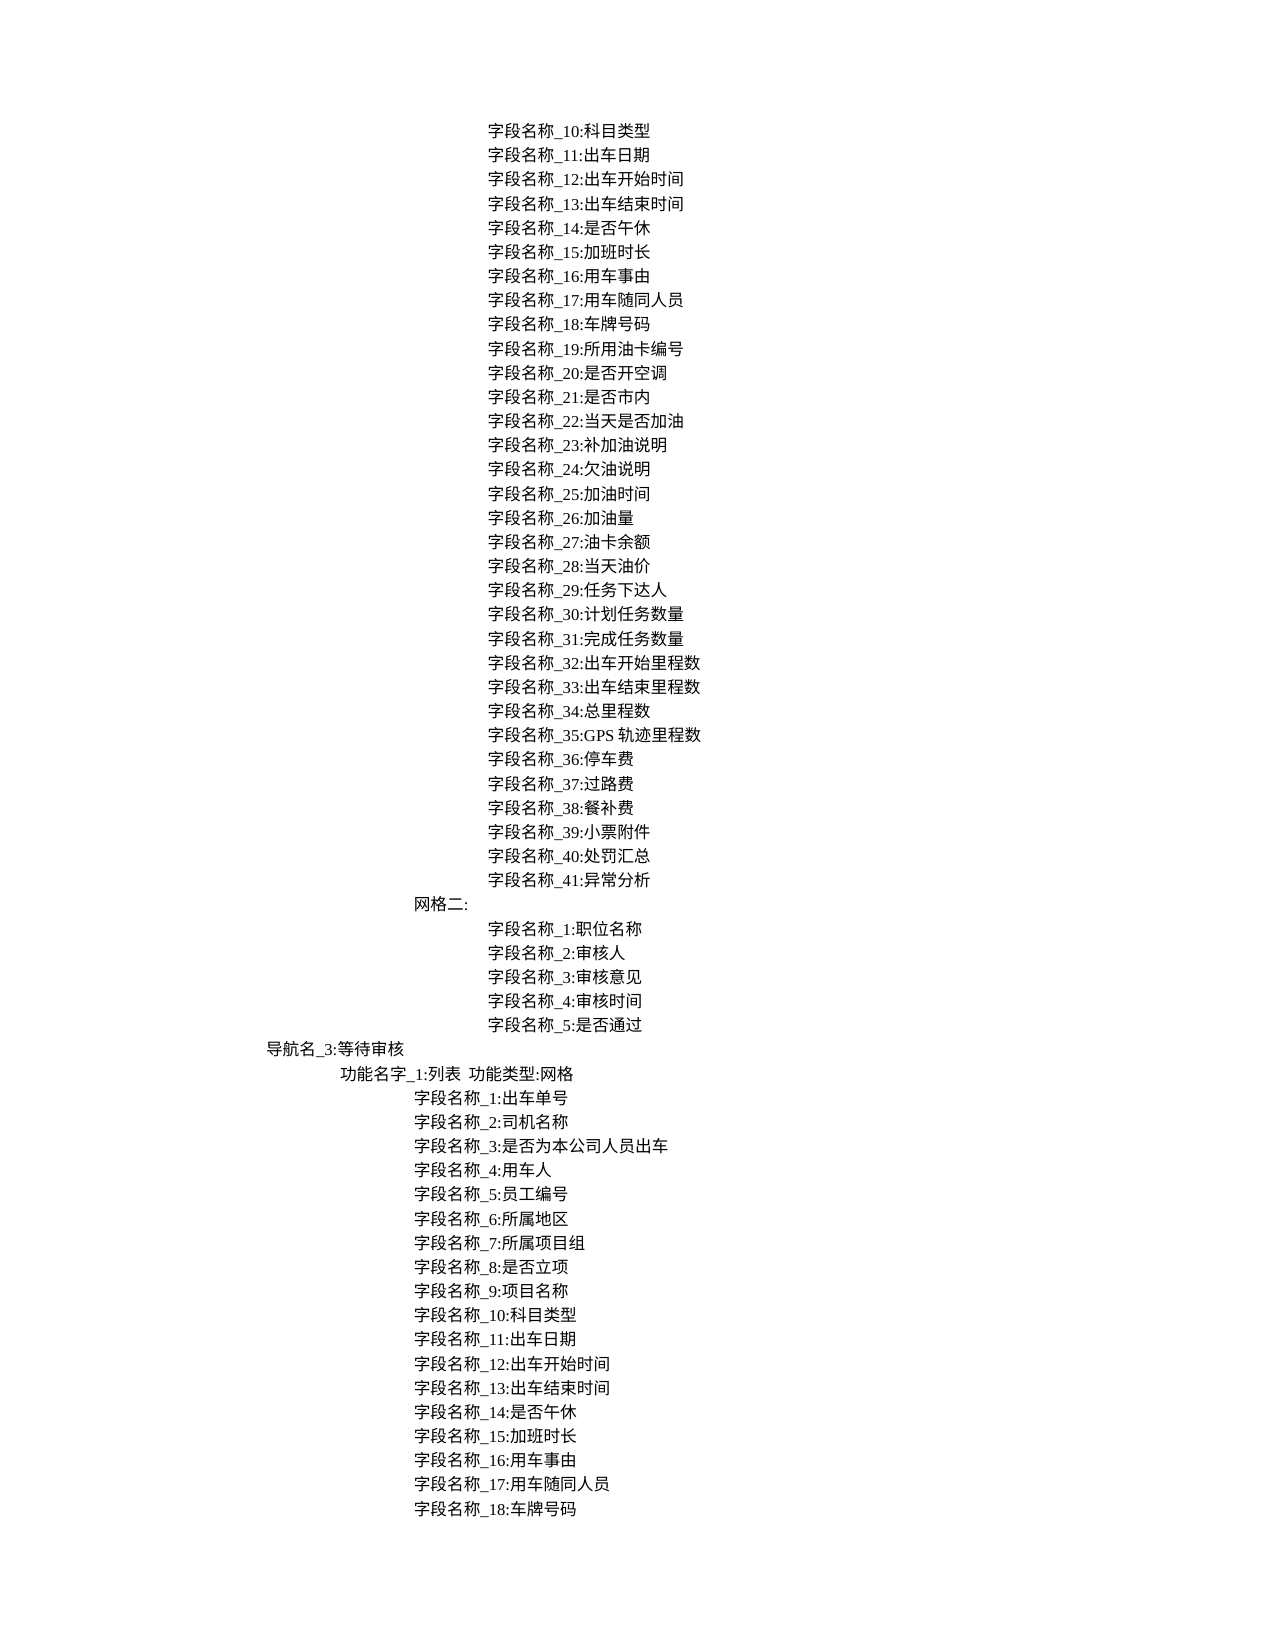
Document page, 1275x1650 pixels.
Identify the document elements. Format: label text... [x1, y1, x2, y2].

text 字段名称_11:出车日期 [118, 1326, 1157, 1351]
text 字段名称_5:是否通过 [118, 1012, 1157, 1036]
text 字段名称_23:补加油说明 [118, 432, 1157, 456]
text 字段名称_12:出车开始时间 [118, 166, 1157, 191]
text 字段名称_41:异常分析 [118, 867, 1157, 891]
text 字段名称_36:停车费 [118, 746, 1157, 771]
text 字段名称_6:所属地区 [118, 1206, 1157, 1230]
text 字段名称_2:审核人 [118, 940, 1157, 964]
text 字段名称_26:加油量 [118, 505, 1157, 529]
text 字段名称_18:车牌号码 [118, 1496, 1157, 1520]
text 功能名字_1:列表 功能类型:网格 [118, 1061, 1157, 1085]
text 字段名称_16:用车事由 [118, 263, 1157, 287]
text 字段名称_5:员工编号 [118, 1181, 1157, 1206]
text 字段名称_12:出车开始时间 [118, 1351, 1157, 1375]
text 字段名称_20:是否开空调 [118, 360, 1157, 384]
text 字段名称_4:审核时间 [118, 988, 1157, 1012]
text 字段名称_14:是否午休 [118, 215, 1157, 239]
text 字段名称_10:科目类型 [118, 118, 1157, 142]
text 字段名称_18:车牌号码 [118, 311, 1157, 336]
text 字段名称_15:加班时长 [118, 239, 1157, 263]
text 字段名称_19:所用油卡编号 [118, 336, 1157, 360]
text 字段名称_13:出车结束时间 [118, 191, 1157, 215]
text 字段名称_33:出车结束里程数 [118, 674, 1157, 698]
text 字段名称_22:当天是否加油 [118, 408, 1157, 432]
text 字段名称_16:用车事由 [118, 1447, 1157, 1471]
text 字段名称_28:当天油价 [118, 553, 1157, 577]
text 字段名称_4:用车人 [118, 1157, 1157, 1181]
text 导航名_3:等待审核 [118, 1036, 1157, 1061]
text 字段名称_21:是否市内 [118, 384, 1157, 408]
text 字段名称_1:职位名称 [118, 916, 1157, 940]
text 字段名称_30:计划任务数量 [118, 601, 1157, 626]
text 字段名称_39:小票附件 [118, 819, 1157, 843]
text 字段名称_14:是否午休 [118, 1399, 1157, 1423]
text 字段名称_3:是否为本公司人员出车 [118, 1133, 1157, 1157]
text 字段名称_17:用车随同人员 [118, 287, 1157, 311]
text 字段名称_27:油卡余额 [118, 529, 1157, 553]
text 字段名称_10:科目类型 [118, 1302, 1157, 1326]
text 网格二: [118, 891, 1157, 916]
text 字段名称_34:总里程数 [118, 698, 1157, 722]
text 字段名称_2:司机名称 [118, 1109, 1157, 1133]
text 字段名称_29:任务下达人 [118, 577, 1157, 601]
text 字段名称_15:加班时长 [118, 1423, 1157, 1447]
text 字段名称_3:审核意见 [118, 964, 1157, 988]
text 字段名称_11:出车日期 [118, 142, 1157, 166]
text 字段名称_9:项目名称 [118, 1278, 1157, 1302]
text 字段名称_40:处罚汇总 [118, 843, 1157, 867]
text 字段名称_31:完成任务数量 [118, 626, 1157, 650]
text 字段名称_25:加油时间 [118, 481, 1157, 505]
text 字段名称_32:出车开始里程数 [118, 650, 1157, 674]
text 字段名称_13:出车结束时间 [118, 1375, 1157, 1399]
text 字段名称_7:所属项目组 [118, 1230, 1157, 1254]
text 字段名称_35:GPS轨迹里程数 [118, 722, 1157, 746]
text 字段名称_24:欠油说明 [118, 456, 1157, 481]
text 字段名称_17:用车随同人员 [118, 1471, 1157, 1496]
text 字段名称_38:餐补费 [118, 795, 1157, 819]
text 字段名称_37:过路费 [118, 771, 1157, 795]
text 字段名称_8:是否立项 [118, 1254, 1157, 1278]
text 字段名称_1:出车单号 [118, 1085, 1157, 1109]
